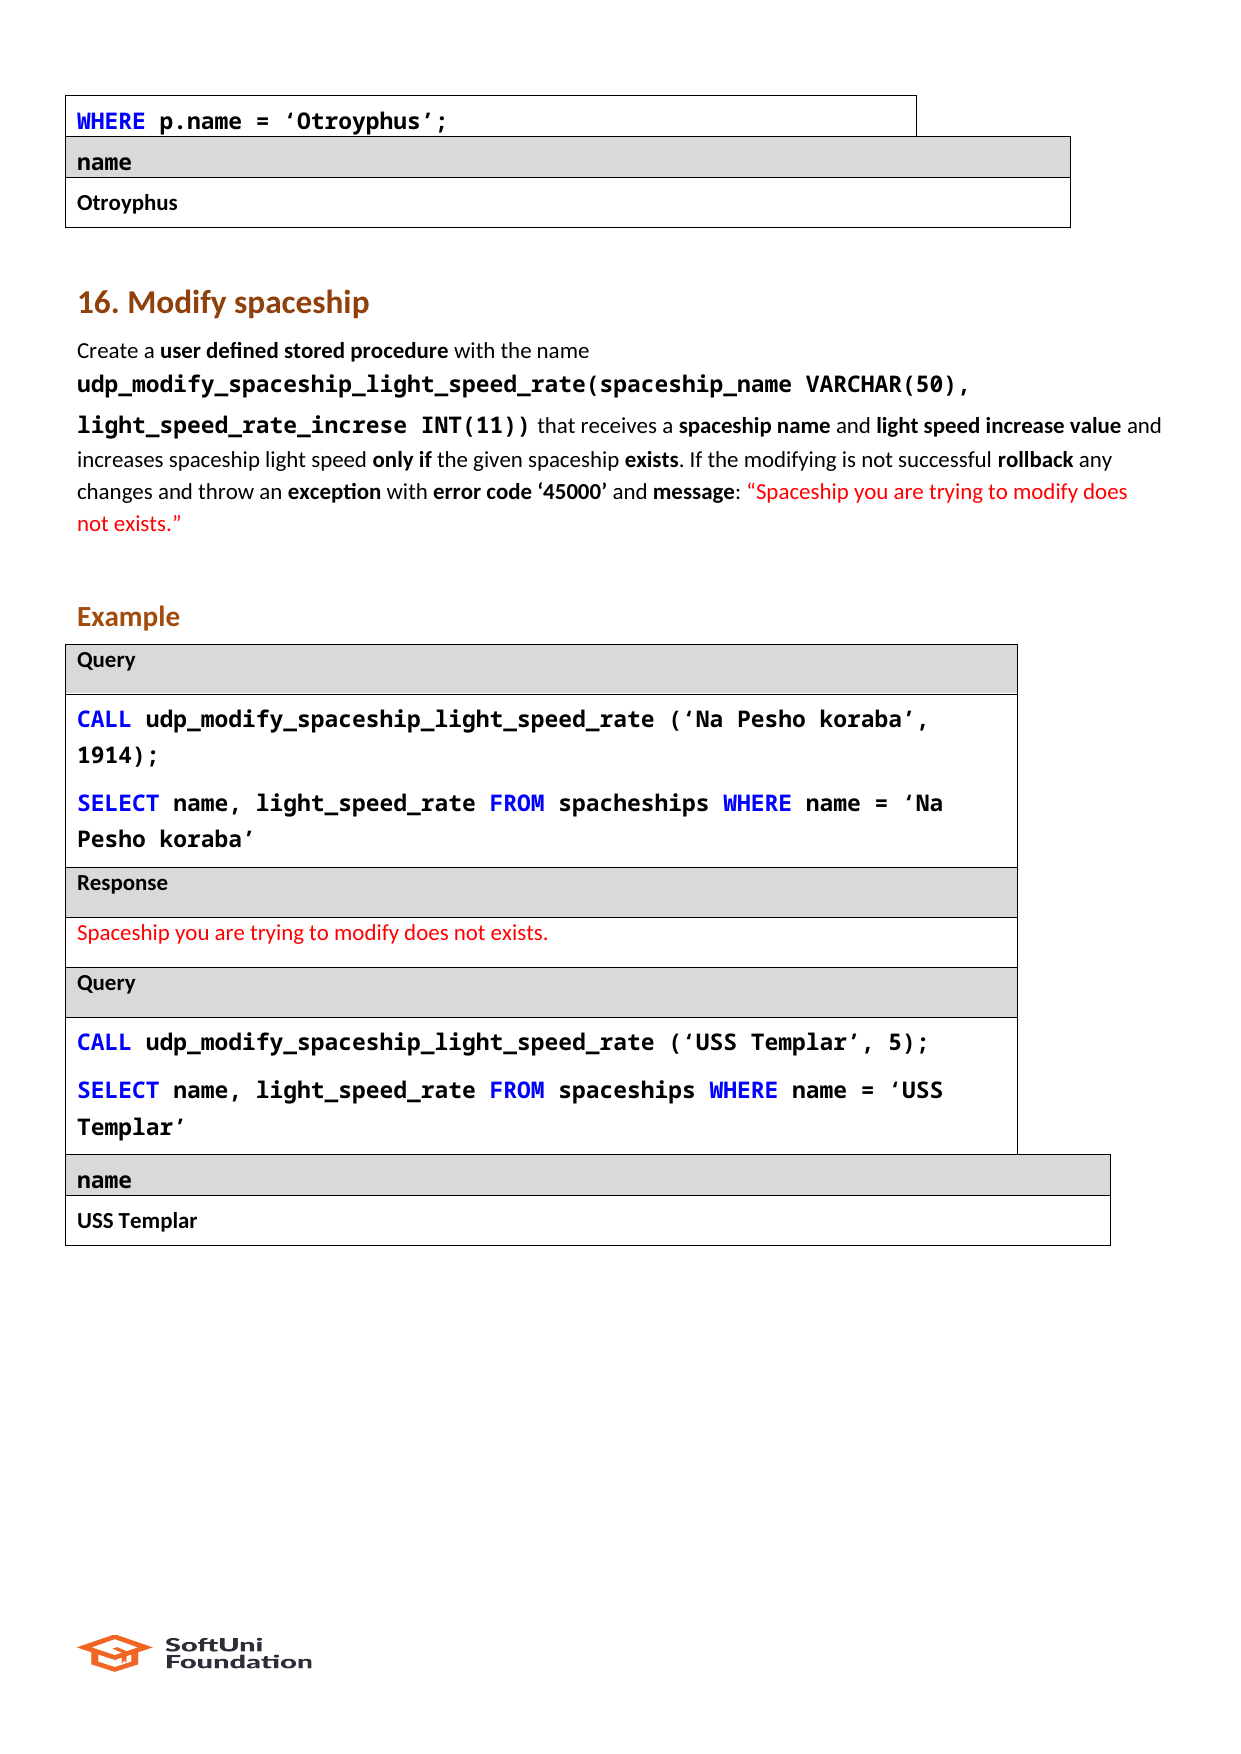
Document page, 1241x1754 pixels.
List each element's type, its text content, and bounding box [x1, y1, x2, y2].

table_cell CALL udp_modify_spaceship_light_speed_rate (‘USS Templar’, 5); SELECT name, light_speed_rate FROM spaceships WHERE name = ‘USS Templar’ [66, 1018, 1017, 1154]
table_header Query [66, 645, 1017, 693]
table_cell Response [66, 868, 1017, 917]
table_cell Query [66, 968, 1017, 1017]
picture [76, 1635, 312, 1672]
table_cell CALL udp_modify_spaceship_light_speed_rate (‘Na Pesho koraba’, 1914); SELECT name, light_speed_rate FROM spacheships WHERE name = ‘Na Pesho koraba’ [66, 695, 1017, 867]
table_cell Otroyphus [66, 178, 1070, 227]
text Create a user defined stored procedure with the name udp_modify_spaceship_light_speed_rate(spaceship_name VARCHAR(50), light_speed_rate_increse INT(11)) that receives a spaceship name and light speed increase value and increases spaceship light speed only if the given spaceship exists. If the modifying is not successful rollback any changes and throw an exception with error code ‘45000’ and message: “Spaceship you are trying to modify does not exists.” [77, 336, 1163, 537]
table_cell name [66, 1155, 1110, 1195]
table_cell USS Templar [66, 1196, 1110, 1245]
subtitle Example [77, 598, 1163, 634]
table_cell name [66, 137, 1070, 177]
table_cell WHERE p.name = ‘Otroyphus’; [66, 96, 916, 136]
subtitle 16. Modify spaceship [77, 281, 1163, 321]
table_cell Spaceship you are trying to modify does not exists. [66, 918, 1017, 967]
